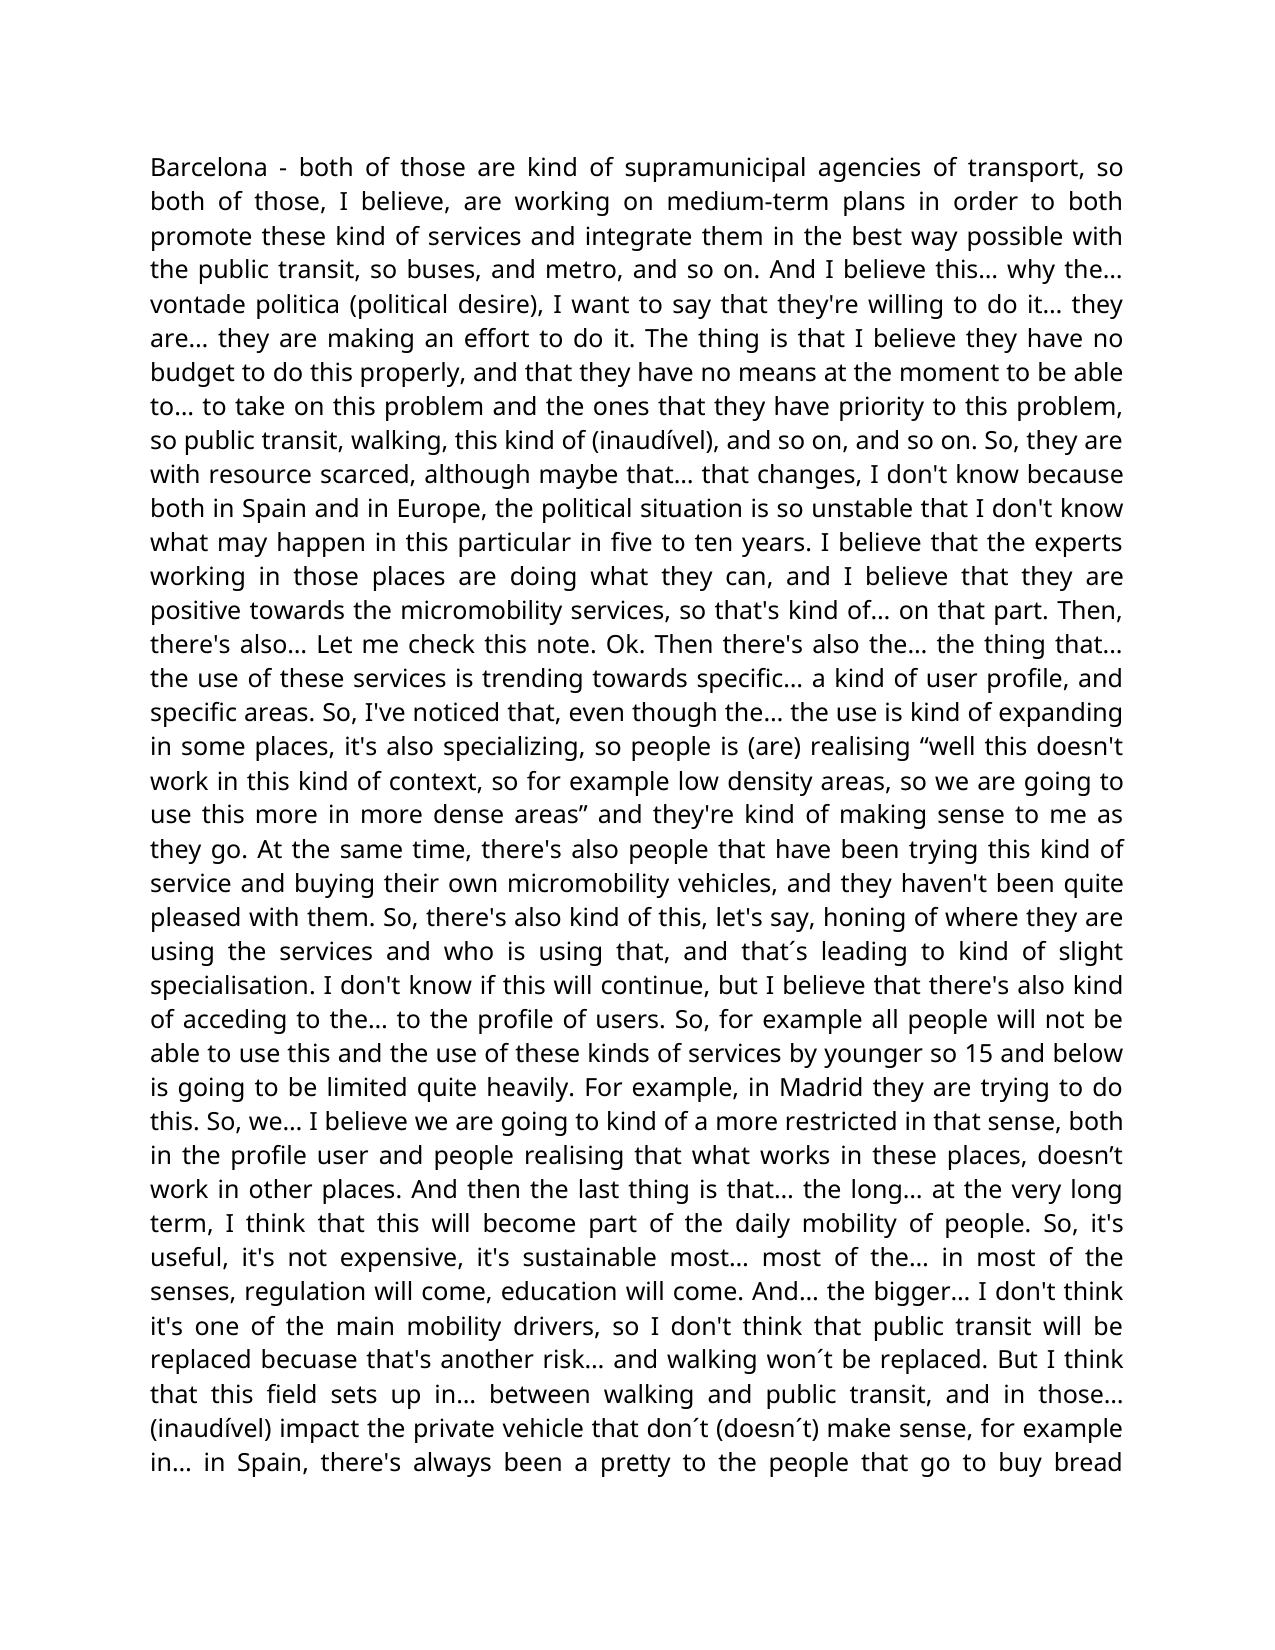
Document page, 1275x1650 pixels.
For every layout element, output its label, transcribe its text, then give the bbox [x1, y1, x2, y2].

text Barcelona - both of those are kind of supramunicipal agencies of transport, so both of those, I believe, are working on medium-term plans in order to both promote these kind of services and integrate them in the best way possible with the public transit, so buses, and metro, and so on. And I believe this… why the… vontade politica (political desire), I want to say that they're willing to do it… they are… they are making an effort to do it. The thing is that I believe they have no budget to do this properly, and that they have no means at the moment to be able to… to take on this problem and the ones that they have priority to this problem, so public transit, walking, this kind of (inaudível), and so on, and so on. So, they are with resource scarced, although maybe that… that changes, I don't know because both in Spain and in Europe, the political situation is so unstable that I don't know what may happen in this particular in five to ten years. I believe that the experts working in those places are doing what they can, and I believe that they are positive towards the micromobility services, so that's kind of… on that part. Then, there's also… Let me check this note. Ok. Then there's also the… the thing that... the use of these services is trending towards specific… a kind of user profile, and specific areas. So, I've noticed that, even though the… the use is kind of expanding in some places, it's also specializing, so people is (are) realising “well this doesn't work in this kind of context, so for example low density areas, so we are going to use this more in more dense areas” and they're kind of making sense to me as they go. At the same time, there's also people that have been trying this kind of service and buying their own micromobility vehicles, and they haven't been quite pleased with them. So, there's also kind of this, let's say, honing of where they are using the services and who is using that, and that´s leading to kind of slight specialisation. I don't know if this will continue, but I believe that there's also kind of acceding to the… to the profile of users. So, for example all people will not be able to use this and the use of these kinds of services by younger so 15 and below is going to be limited quite heavily. For example, in Madrid they are trying to do this. So, we… I believe we are going to kind of a more restricted in that sense, both in the profile user and people realising that what works in these places, doesn’t work in other places. And then the last thing is that… the long… at the very long term, I think that this will become part of the daily mobility of people. So, it's useful, it's not expensive, it's sustainable most… most of the… in most of the senses, regulation will come, education will come. And… the bigger… I don't think it's one of the main mobility drivers, so I don't think that public transit will be replaced becuase that's another risk… and walking won´t be replaced. But I think that this field sets up in… between walking and public transit, and in those… (inaudível) impact the private vehicle that don´t (doesn´t) make sense, for example in… in Spain, there's always been a pretty to the people that go to buy bread [150, 150, 1125, 1478]
